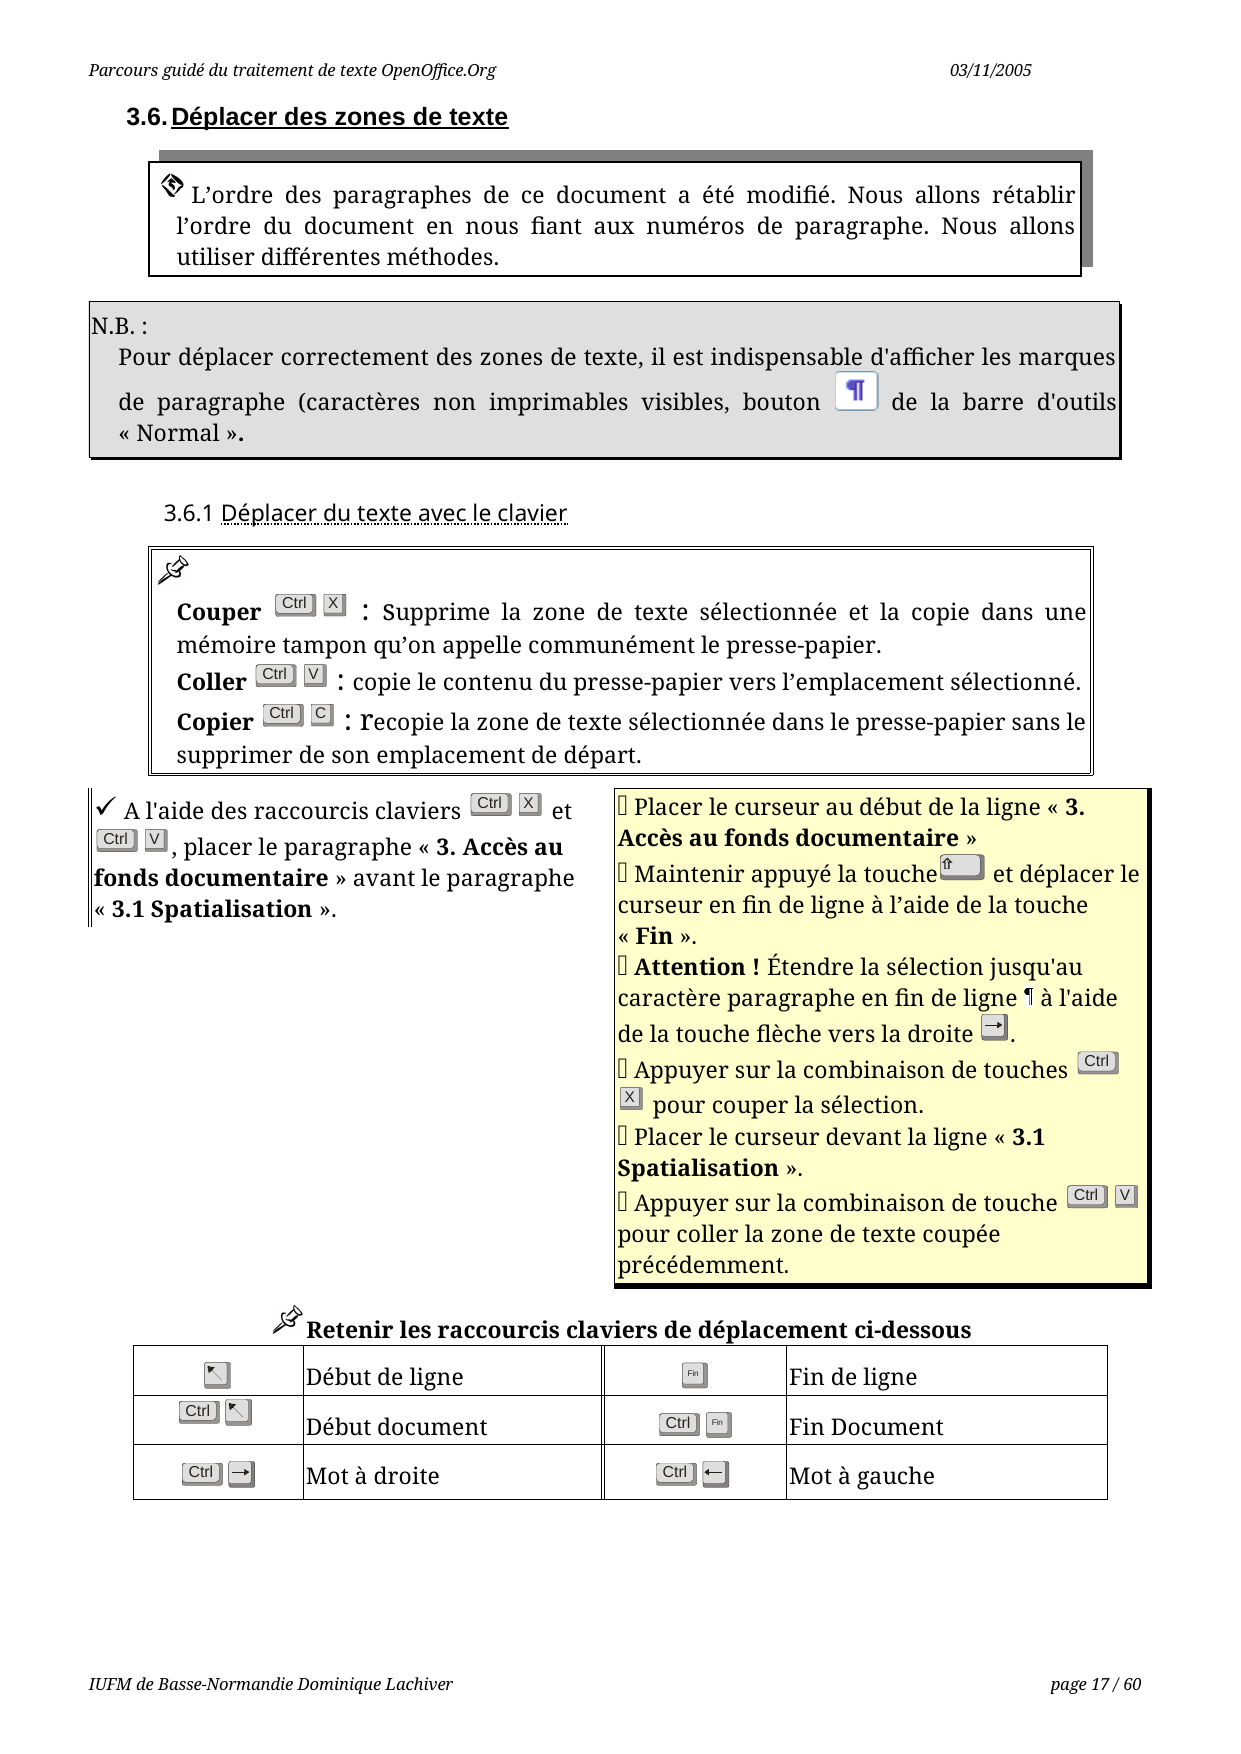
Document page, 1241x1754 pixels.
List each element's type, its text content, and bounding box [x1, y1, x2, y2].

table_cell [605, 1445, 786, 1499]
table_cell [134, 1346, 303, 1395]
table_cell Fin de ligne [787, 1346, 1107, 1395]
table_cell Mot à droite [304, 1445, 601, 1499]
picture [268, 1301, 306, 1339]
picture [153, 551, 192, 590]
table_cell [134, 1396, 303, 1444]
picture [153, 165, 191, 204]
table_header  Placer le curseur au début de la ligne « 3. Accès au fonds documentaire »  Maintenir appuyé la touche et déplacer le curseur en fin de ligne à l’aide de la touche « Fin ».  Attention ! Étendre la sélection jusqu'au caractère paragraphe en fin de ligne à l'aide de la touche flèche vers la droite .  Appuyer sur la combinaison de touches pour couper la sélection.  Placer le curseur devant la ligne « 3.1 Spatialisation ».  Appuyer sur la combinaison de touche pour coller la zone de texte coupée précédemment. [615, 789, 1147, 1283]
table_cell Fin Document [787, 1396, 1107, 1444]
text L’ordre des paragraphes de ce document a été modifié. Nous allons rétablir l’ordre du document en nous fiant aux numéros de paragraphe. Nous allons utiliser différentes méthodes. [150, 163, 1080, 275]
table_cell [605, 1396, 786, 1444]
table_cell Début document [304, 1396, 601, 1444]
subtitle Déplacer du texte avec le clavier [163, 497, 1152, 528]
table_cell [605, 1346, 786, 1395]
picture [1024, 985, 1035, 1007]
table_header Retenir les raccourcis claviers de déplacement ci-dessous [133, 1289, 1107, 1345]
table_cell Mot à gauche [787, 1445, 1107, 1499]
picture [835, 371, 879, 411]
subtitle Déplacer des zones de texte [126, 103, 1152, 131]
table_cell [134, 1445, 303, 1499]
table_header  A l'aide des raccourcis claviers et , placer le paragraphe « 3. Accès au fonds documentaire » avant le paragraphe « 3.1 Spatialisation ». [89, 788, 587, 1289]
table_header [588, 788, 614, 1289]
text N.B. : Pour déplacer correctement des zones de texte, il est indispensable d'afficher les marques de paragraphe (caractères non imprimables visibles, bouton de la barre d'outils « Normal ». [90, 302, 1119, 457]
table_cell Début de ligne [304, 1346, 601, 1395]
